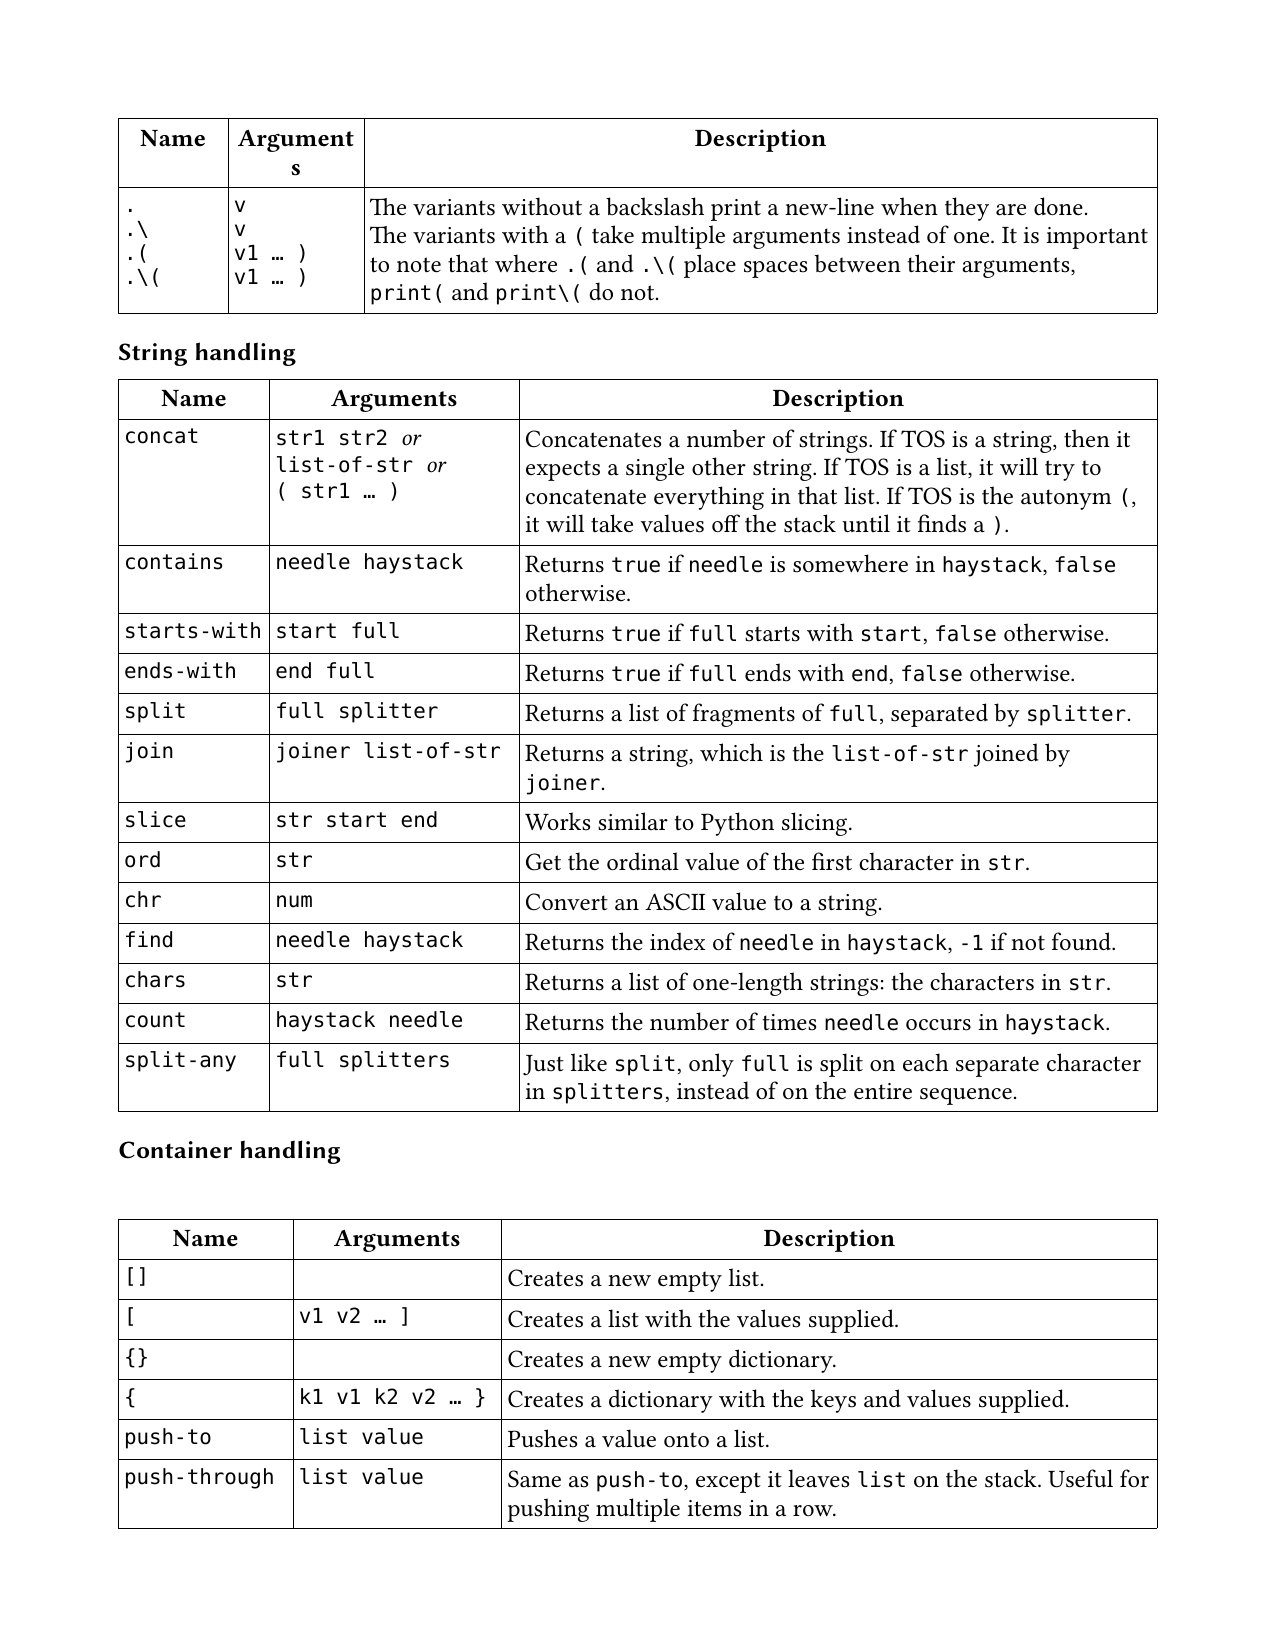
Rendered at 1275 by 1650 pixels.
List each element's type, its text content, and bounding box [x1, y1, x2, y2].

table_cell {} [119, 1340, 293, 1379]
table_cell str1 str2 or list-of-str or ( str1 … ) [270, 420, 519, 544]
table_cell end full [270, 654, 519, 693]
table_cell starts-with [119, 614, 269, 653]
table_header Name [119, 1220, 293, 1259]
table_cell chars [119, 964, 269, 1003]
table_cell Creates a dictionary with the keys and values supplied. [502, 1380, 1157, 1419]
table_cell join [119, 735, 269, 802]
table_cell contains [119, 546, 269, 613]
table_cell needle haystack [270, 924, 519, 962]
table_cell { [119, 1380, 293, 1419]
table_header Description [520, 380, 1157, 419]
table_cell list value [294, 1420, 501, 1459]
table_cell [294, 1340, 501, 1379]
table_cell haystack needle [270, 1004, 519, 1043]
table_cell Creates a new empty dictionary. [502, 1340, 1157, 1379]
table_cell Returns a string, which is the list-of-str joined by joiner. [520, 735, 1157, 802]
table_cell Returns a list of fragments of full, separated by splitter. [520, 694, 1157, 733]
table_cell ends-with [119, 654, 269, 693]
table_cell Returns a list of one-length strings: the characters in str. [520, 964, 1157, 1003]
table_cell str [270, 843, 519, 882]
table_cell Works similar to Python slicing. [520, 803, 1157, 842]
table_cell full splitter [270, 694, 519, 733]
table_cell find [119, 924, 269, 962]
table_header Description [502, 1220, 1157, 1259]
table_cell count [119, 1004, 269, 1043]
table_cell Convert an ASCII value to a string. [520, 883, 1157, 922]
table_cell . .\ .( .\( [119, 188, 228, 312]
table_cell str start end [270, 803, 519, 842]
table_header Description [365, 119, 1157, 187]
table_header Name [119, 119, 228, 187]
table_cell joiner list-of-str [270, 735, 519, 802]
table_cell push-through [119, 1460, 293, 1528]
subtitle Container handling [118, 1136, 1157, 1165]
table_cell push-to [119, 1420, 293, 1459]
table_cell [] [119, 1260, 293, 1299]
table_cell Returns true if needle is somewhere in haystack, false otherwise. [520, 546, 1157, 613]
table_cell needle haystack [270, 546, 519, 613]
table_cell split [119, 694, 269, 733]
table_cell concat [119, 420, 269, 544]
table_cell split-any [119, 1044, 269, 1111]
table_cell full splitters [270, 1044, 519, 1111]
table_cell Returns the index of needle in haystack, -1 if not found. [520, 924, 1157, 962]
table_cell Get the ordinal value of the first character in str. [520, 843, 1157, 882]
table_cell Returns the number of times needle occurs in haystack. [520, 1004, 1157, 1043]
table_header Arguments [229, 119, 364, 187]
table_cell slice [119, 803, 269, 842]
table_cell Creates a list with the values supplied. [502, 1300, 1157, 1339]
table_cell Just like split, only full is split on each separate character in splitters, instead of on the entire sequence. [520, 1044, 1157, 1111]
table_cell v v v1 … ) v1 … ) [229, 188, 364, 312]
table_header Name [119, 380, 269, 419]
table_header Arguments [270, 380, 519, 419]
table_cell Creates a new empty list. [502, 1260, 1157, 1299]
table_cell [294, 1260, 501, 1299]
table_cell Pushes a value onto a list. [502, 1420, 1157, 1459]
table_cell Concatenates a number of strings. If TOS is a string, then it expects a single other string. If TOS is a list, it will try to concatenate everything in that list. If TOS is the autonym (, it will take values off the stack until it finds a ). [520, 420, 1157, 544]
table_header Arguments [294, 1220, 501, 1259]
table_cell list value [294, 1460, 501, 1528]
table_cell v1 v2 … ] [294, 1300, 501, 1339]
subtitle String handling [118, 338, 1157, 366]
table_cell num [270, 883, 519, 922]
table_cell The variants without a backslash print a new-line when they are done. The variants with a ( take multiple arguments instead of one. It is important to note that where .( and .\( place spaces between their arguments, print( and print\( do not. [365, 188, 1157, 312]
table_cell start full [270, 614, 519, 653]
table_cell chr [119, 883, 269, 922]
table_cell Returns true if full ends with end, false otherwise. [520, 654, 1157, 693]
table_cell ord [119, 843, 269, 882]
table_cell Same as push-to, except it leaves list on the stack. Useful for pushing multiple items in a row. [502, 1460, 1157, 1528]
table_cell [ [119, 1300, 293, 1339]
table_cell Returns true if full starts with start, false otherwise. [520, 614, 1157, 653]
table_cell k1 v1 k2 v2 … } [294, 1380, 501, 1419]
table_cell str [270, 964, 519, 1003]
